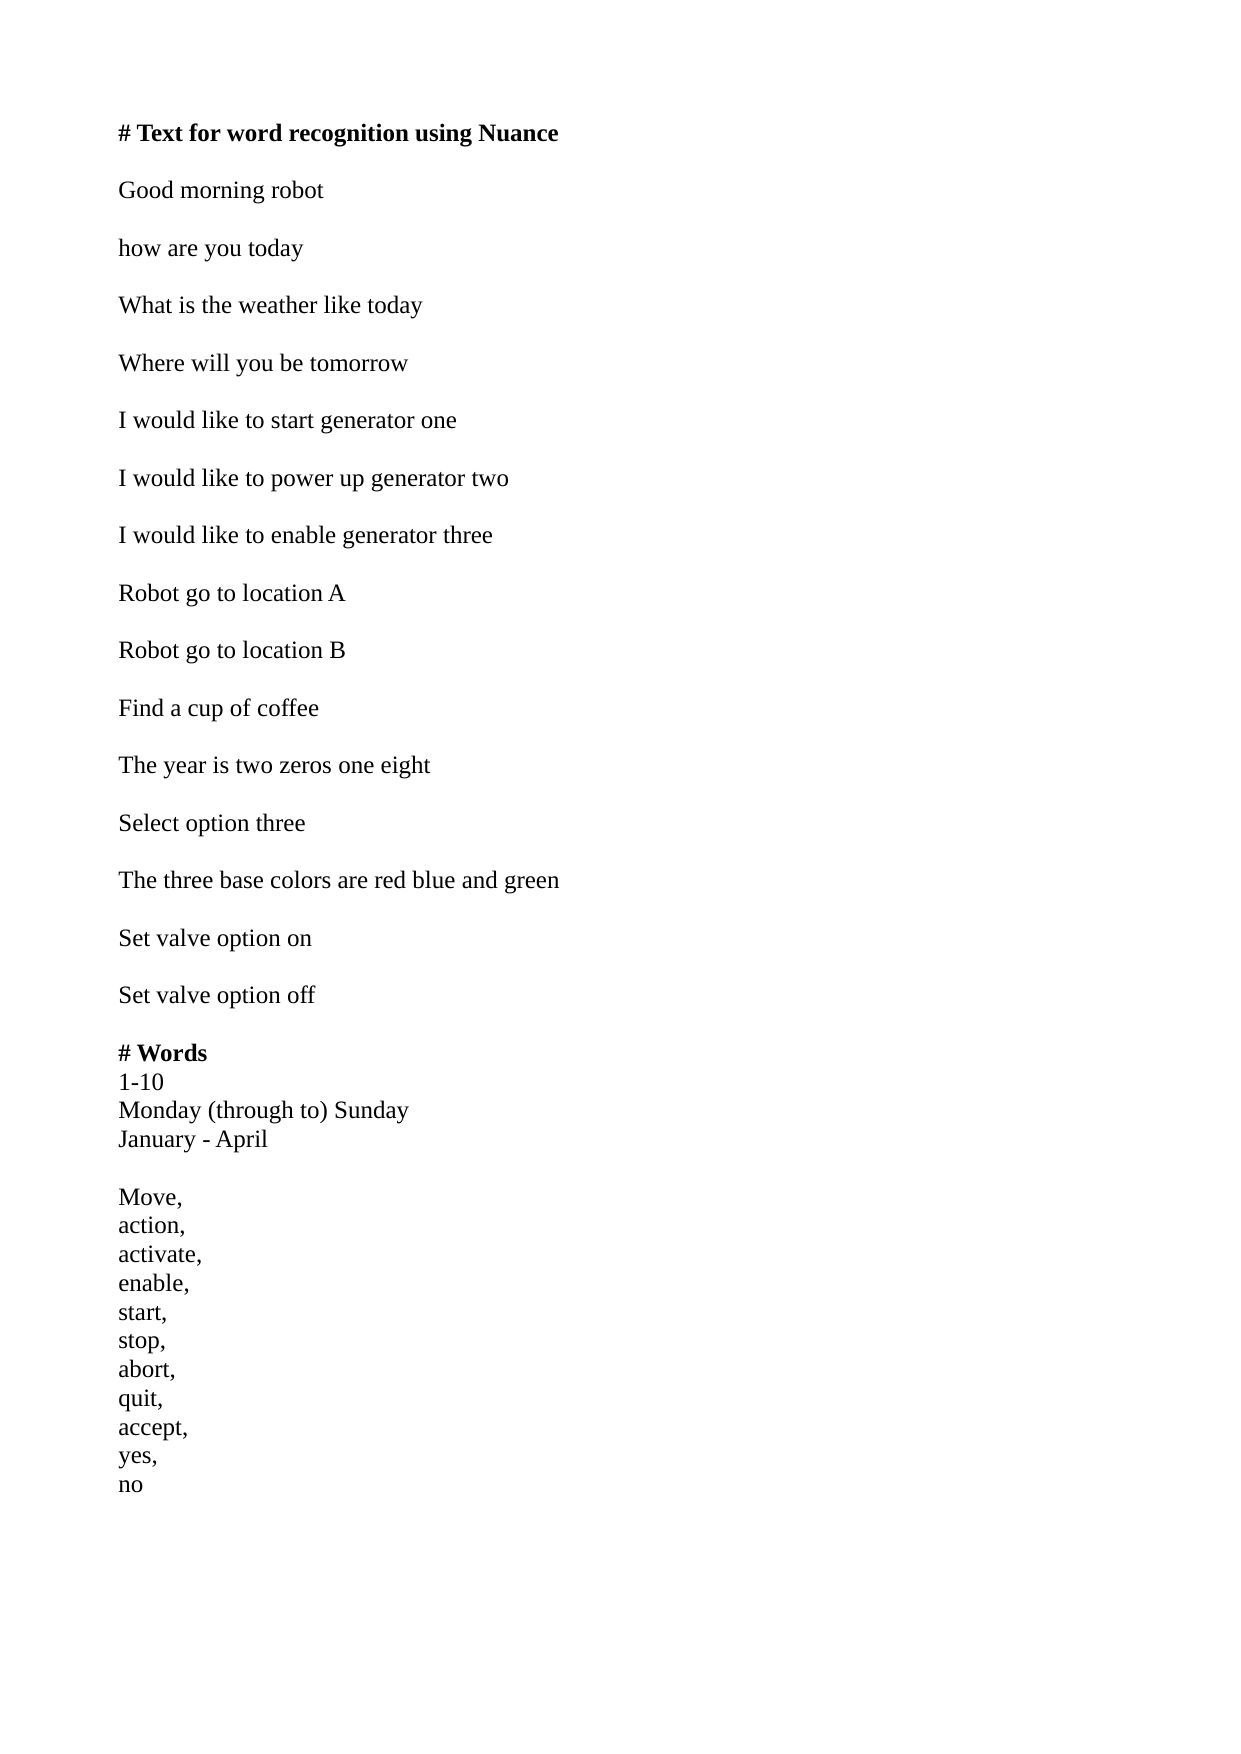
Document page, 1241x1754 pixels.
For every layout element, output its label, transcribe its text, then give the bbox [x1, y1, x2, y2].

text no [118, 1469, 1122, 1498]
text The year is two zeros one eight [118, 751, 1122, 779]
text January - April [118, 1124, 1122, 1153]
text Robot go to location A [118, 578, 1122, 607]
text Monday (through to) Sunday [118, 1096, 1122, 1124]
text enable, [118, 1268, 1122, 1297]
text What is the weather like today [118, 291, 1122, 319]
text Select option three [118, 808, 1122, 837]
text I would like to power up generator two [118, 463, 1122, 492]
text Set valve option off [118, 981, 1122, 1009]
text 1-10 [118, 1067, 1122, 1096]
text quit, [118, 1383, 1122, 1412]
text accept, [118, 1412, 1122, 1441]
text stop, [118, 1326, 1122, 1354]
text Move, [118, 1182, 1122, 1211]
text Robot go to location B [118, 636, 1122, 664]
text Find a cup of coffee [118, 693, 1122, 722]
text I would like to start generator one [118, 406, 1122, 434]
text start, [118, 1297, 1122, 1326]
text yes, [118, 1441, 1122, 1469]
text # Text for word recognition using Nuance [118, 118, 1122, 147]
text Set valve option on [118, 923, 1122, 952]
text activate, [118, 1239, 1122, 1268]
text # Words [118, 1038, 1122, 1067]
text The three base colors are red blue and green [118, 866, 1122, 894]
text Where will you be tomorrow [118, 348, 1122, 377]
text abort, [118, 1354, 1122, 1383]
text action, [118, 1211, 1122, 1239]
text Good morning robot [118, 176, 1122, 204]
text how are you today [118, 233, 1122, 262]
text I would like to enable generator three [118, 521, 1122, 549]
